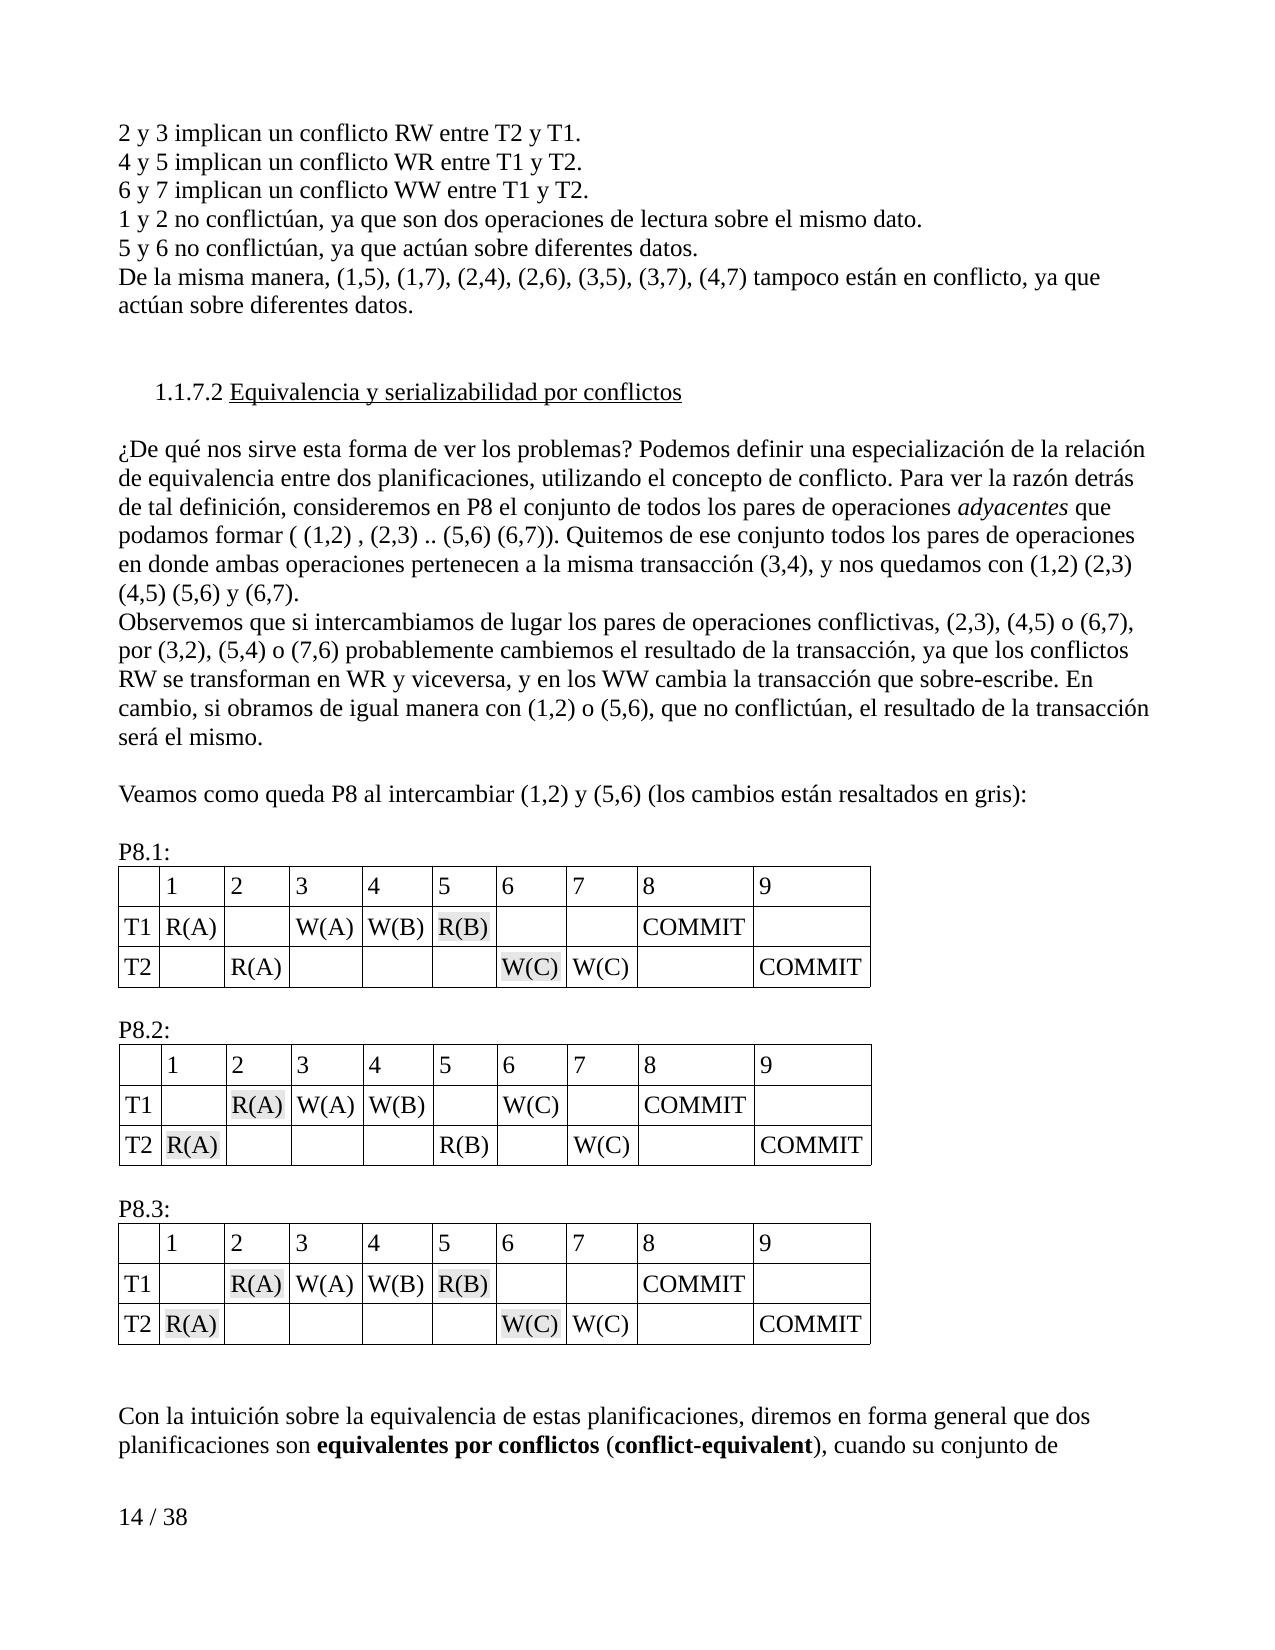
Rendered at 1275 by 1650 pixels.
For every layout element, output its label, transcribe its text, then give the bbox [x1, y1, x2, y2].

list Equivalencia y serializabilidad por conflictos [148, 377, 1157, 406]
table_header 7 [567, 1224, 637, 1263]
table_cell [567, 907, 637, 946]
table_header 5 [433, 867, 496, 906]
table_cell T1 [120, 1086, 161, 1125]
table_header 9 [755, 1045, 871, 1084]
table_cell [160, 1264, 224, 1303]
table_header 2 [227, 1045, 291, 1084]
table_cell W(A) [290, 907, 362, 946]
table_cell [567, 1264, 637, 1303]
table_cell COMMIT [755, 1126, 871, 1165]
text P8.1: [118, 837, 1157, 866]
table_cell [754, 1264, 870, 1303]
table_cell [363, 1304, 432, 1344]
table_cell [638, 1304, 753, 1344]
table_cell [225, 907, 289, 946]
text Observemos que si intercambiamos de lugar los pares de operaciones conflictivas, (2,3), (4,5) o (6,7), por (3,2), (5,4) o (7,6) probablemente cambiemos el resultado de la transacción, ya que los conflictos RW se transforman en WR y viceversa, y en los WW cambia la transacción que sobre-escribe. En cambio, si obramos de igual manera con (1,2) o (5,6), que no conflictúan, el resultado de la transacción será el mismo. [118, 607, 1157, 751]
text Con la intuición sobre la equivalencia de estas planificaciones, diremos en forma general que dos planificaciones son equivalentes por conflictos (conflict-equivalent), cuando su conjunto de [118, 1401, 1157, 1459]
table_cell [754, 907, 870, 946]
table_cell [639, 1126, 754, 1165]
table_cell W(B) [363, 1264, 432, 1303]
table_cell [292, 1126, 363, 1165]
table_cell [364, 1126, 433, 1165]
table_cell R(A) [160, 1304, 224, 1344]
table_header 6 [497, 867, 566, 906]
table_cell T2 [119, 947, 159, 987]
table_cell T2 [120, 1126, 161, 1165]
table_cell W(B) [363, 907, 432, 946]
text 2 y 3 implican un conflicto RW entre T2 y T1. [118, 118, 1157, 147]
text 4 y 5 implican un conflicto WR entre T1 y T2. [118, 147, 1157, 176]
table_header 9 [754, 1224, 870, 1263]
table_cell W(C) [568, 1126, 638, 1165]
table_header 1 [162, 1045, 226, 1084]
table_cell [434, 1086, 497, 1125]
table_cell T2 [119, 1304, 159, 1344]
table_header 2 [225, 1224, 289, 1263]
table_cell R(A) [225, 947, 289, 987]
table_header 3 [290, 1224, 362, 1263]
table_cell COMMIT [754, 947, 870, 987]
table_header 9 [754, 867, 870, 906]
table_cell W(A) [290, 1264, 362, 1303]
table_cell W(C) [498, 1086, 567, 1125]
table_cell [290, 1304, 362, 1344]
table_cell W(B) [364, 1086, 433, 1125]
table_header 6 [498, 1045, 567, 1084]
table_header 2 [225, 867, 289, 906]
table_cell W(C) [497, 1304, 566, 1344]
table_cell [433, 1304, 496, 1344]
table_header 7 [568, 1045, 638, 1084]
table_cell [755, 1086, 871, 1125]
table_cell T1 [119, 1264, 159, 1303]
text De la misma manera, (1,5), (1,7), (2,4), (2,6), (3,5), (3,7), (4,7) tampoco están en conflicto, ya que actúan sobre diferentes datos. [118, 262, 1157, 319]
text 1 y 2 no conflictúan, ya que son dos operaciones de lectura sobre el mismo dato. [118, 204, 1157, 233]
table_cell COMMIT [638, 1264, 753, 1303]
table_cell R(B) [433, 907, 496, 946]
table_header [119, 867, 159, 906]
table_header 3 [292, 1045, 363, 1084]
table_header 3 [290, 867, 362, 906]
table_header [120, 1045, 161, 1084]
table_cell W(C) [567, 947, 637, 987]
table_cell [363, 947, 432, 987]
table_cell COMMIT [638, 907, 753, 946]
table_header 4 [363, 1224, 432, 1263]
table_header 1 [160, 1224, 224, 1263]
text P8.2: [118, 1015, 1157, 1044]
table_cell R(A) [160, 907, 224, 946]
table_cell R(A) [225, 1264, 289, 1303]
table_cell [225, 1304, 289, 1344]
table_cell W(C) [497, 947, 566, 987]
text ¿De qué nos sirve esta forma de ver los problemas? Podemos definir una especialización de la relación de equivalencia entre dos planificaciones, utilizando el concepto de conflicto. Para ver la razón detrás de tal definición, consideremos en P8 el conjunto de todos los pares de operaciones adyacentes que podamos formar ( (1,2) , (2,3) .. (5,6) (6,7)). Quitemos de ese conjunto todos los pares de operaciones en donde ambas operaciones pertenecen a la misma transacción (3,4), y nos quedamos con (1,2) (2,3) (4,5) (5,6) y (6,7). [118, 434, 1157, 607]
table_cell R(B) [433, 1264, 496, 1303]
text 6 y 7 implican un conflicto WW entre T1 y T2. [118, 176, 1157, 204]
table_cell [568, 1086, 638, 1125]
table_header 7 [567, 867, 637, 906]
table_header 8 [639, 1045, 754, 1084]
table_cell T1 [119, 907, 159, 946]
table_cell [638, 947, 753, 987]
table_header 5 [433, 1224, 496, 1263]
table_header 4 [364, 1045, 433, 1084]
text Veamos como queda P8 al intercambiar (1,2) y (5,6) (los cambios están resaltados en gris): [118, 779, 1157, 808]
table_cell [433, 947, 496, 987]
text P8.3: [118, 1194, 1157, 1223]
table_header 4 [363, 867, 432, 906]
table_cell R(A) [227, 1086, 291, 1125]
table_cell W(A) [292, 1086, 363, 1125]
table_cell [497, 907, 566, 946]
table_cell COMMIT [754, 1304, 870, 1344]
table_header 8 [638, 1224, 753, 1263]
table_cell COMMIT [639, 1086, 754, 1125]
table_cell R(A) [162, 1126, 226, 1165]
table_cell [498, 1126, 567, 1165]
table_cell [160, 947, 224, 987]
table_header 8 [638, 867, 753, 906]
table_cell R(B) [434, 1126, 497, 1165]
table_header 1 [160, 867, 224, 906]
table_cell W(C) [567, 1304, 637, 1344]
table_header 5 [434, 1045, 497, 1084]
table_cell [497, 1264, 566, 1303]
table_cell [162, 1086, 226, 1125]
text 5 y 6 no conflictúan, ya que actúan sobre diferentes datos. [118, 233, 1157, 262]
table_cell [290, 947, 362, 987]
table_header [119, 1224, 159, 1263]
table_cell [227, 1126, 291, 1165]
table_header 6 [497, 1224, 566, 1263]
